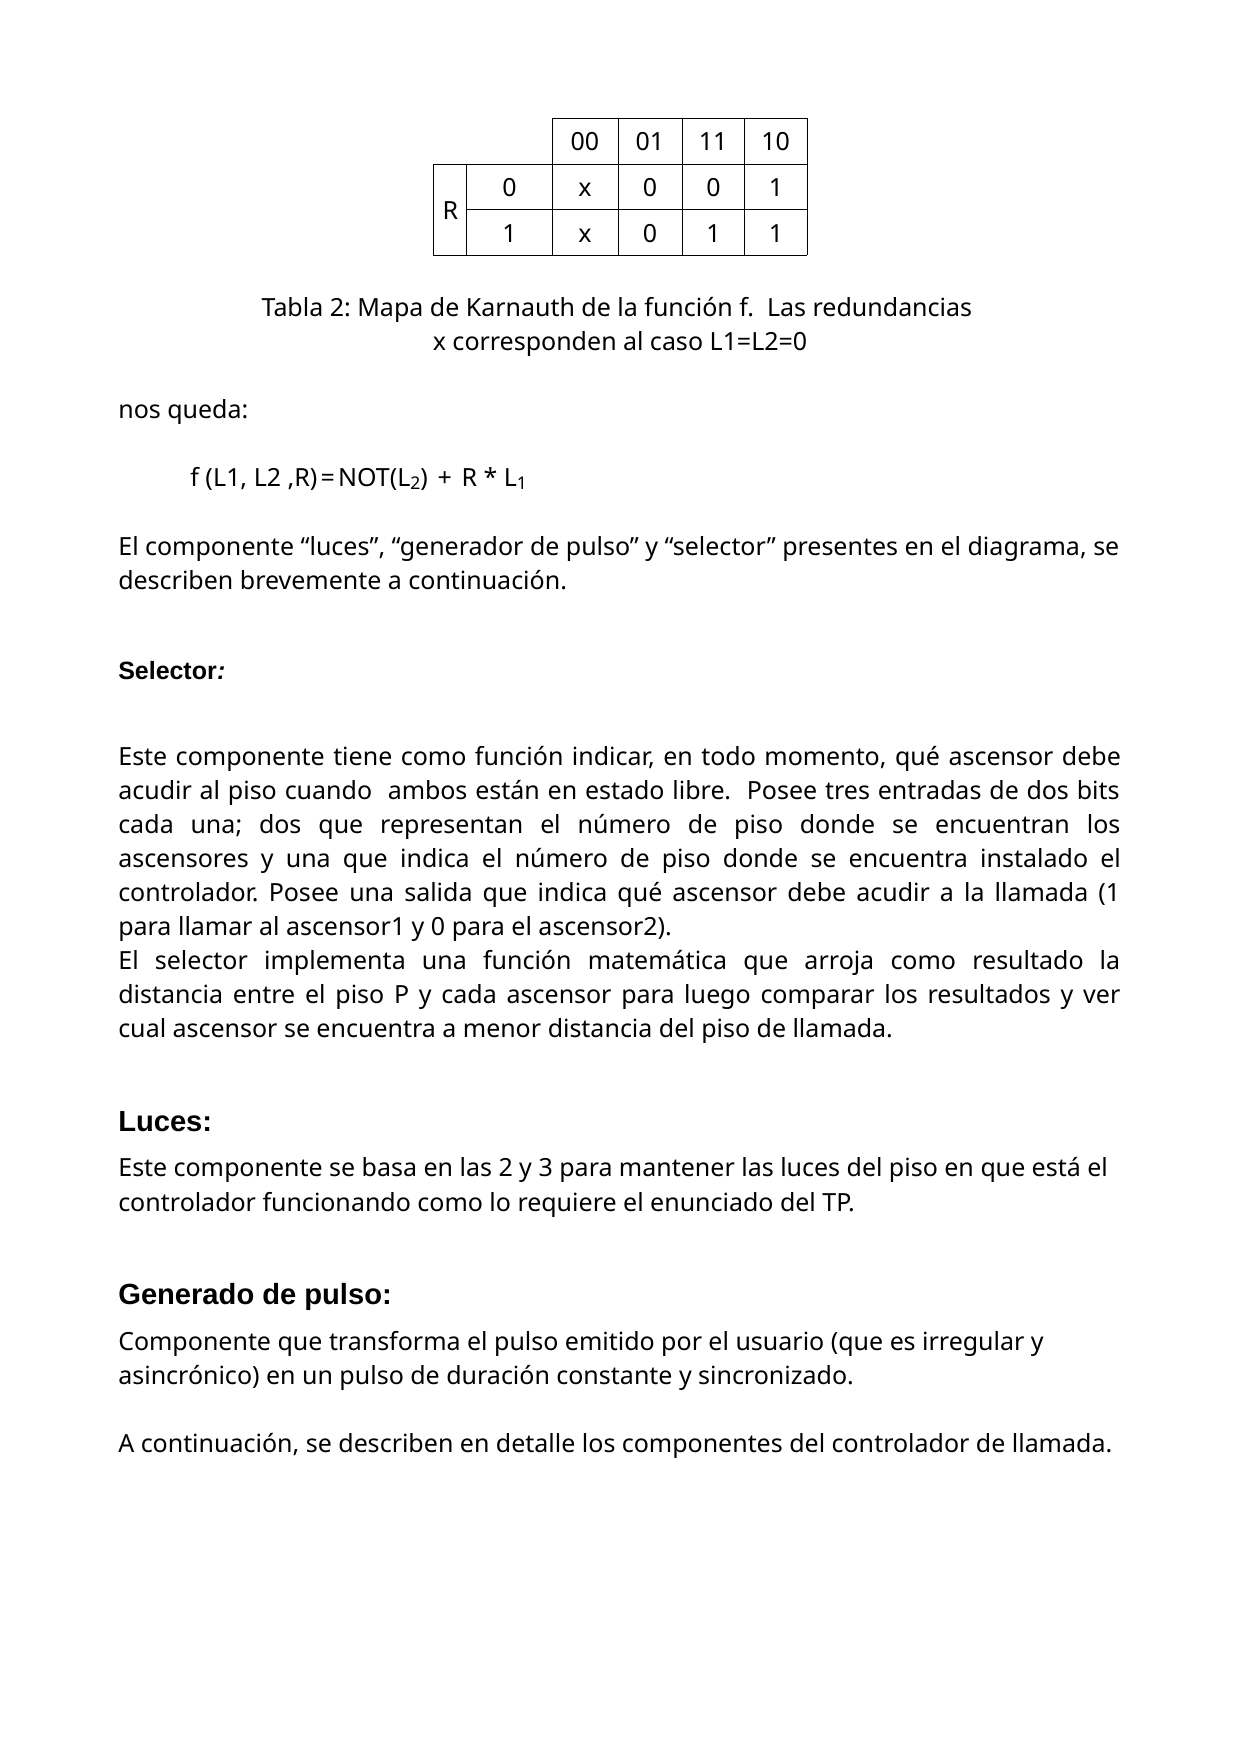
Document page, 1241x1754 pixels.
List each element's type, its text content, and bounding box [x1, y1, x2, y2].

text f (L1, L2 ,R) = NOT(L2) + R * L1 [0, 459, 1122, 495]
table_cell 1 [745, 210, 807, 255]
text A continuación, se describen en detalle los componentes del controlador de llamada. [118, 1426, 1122, 1459]
table_cell x [553, 210, 618, 255]
table_header [434, 118, 552, 164]
table_cell 00 [553, 119, 618, 164]
table_cell 01 [619, 119, 682, 164]
table_cell 0 [467, 165, 552, 209]
subtitle Generado de pulso: [118, 1277, 1122, 1311]
table_cell R [434, 165, 466, 255]
table_cell 0 [683, 165, 744, 209]
table_cell 1 [745, 165, 807, 209]
table_cell 10 [745, 119, 807, 164]
text Este componente se basa en las 2 y 3 para mantener las luces del piso en que está el controlador funcionando como lo requiere el enunciado del TP. [118, 1150, 1122, 1218]
text Este componente tiene como función indicar, en todo momento, qué ascensor debe acudir al piso cuando ambos están en estado libre. Posee tres entradas de dos bits cada una; dos que representan el número de piso donde se encuentran los ascensores y una que indica el número de piso donde se encuentra instalado el controlador. Posee una salida que indica qué ascensor debe acudir a la llamada (1 para llamar al ascensor1 y 0 para el ascensor2). [118, 738, 1122, 943]
table_cell 1 [467, 210, 552, 255]
table_cell x [553, 165, 618, 209]
subtitle Selector: [118, 656, 1122, 685]
text El selector implementa una función matemática que arroja como resultado la distancia entre el piso P y cada ascensor para luego comparar los resultados y ver cual ascensor se encuentra a menor distancia del piso de llamada. [118, 943, 1122, 1045]
text Componente que transforma el pulso emitido por el usuario (que es irregular y asincrónico) en un pulso de duración constante y sincronizado. [118, 1323, 1122, 1391]
subtitle Luces: [118, 1104, 1122, 1138]
table_cell 0 [619, 210, 682, 255]
text El componente “luces”, “generador de pulso” y “selector” presentes en el diagrama, se describen brevemente a continuación. [118, 529, 1122, 597]
text nos queda: [118, 391, 1122, 425]
text x corresponden al caso L1=L2=0 [118, 323, 1122, 357]
table_cell 11 [683, 119, 744, 164]
table_cell 1 [683, 210, 744, 255]
table_cell 0 [619, 165, 682, 209]
text Tabla 2: Mapa de Karnauth de la función f. Las redundancias [118, 289, 1122, 323]
